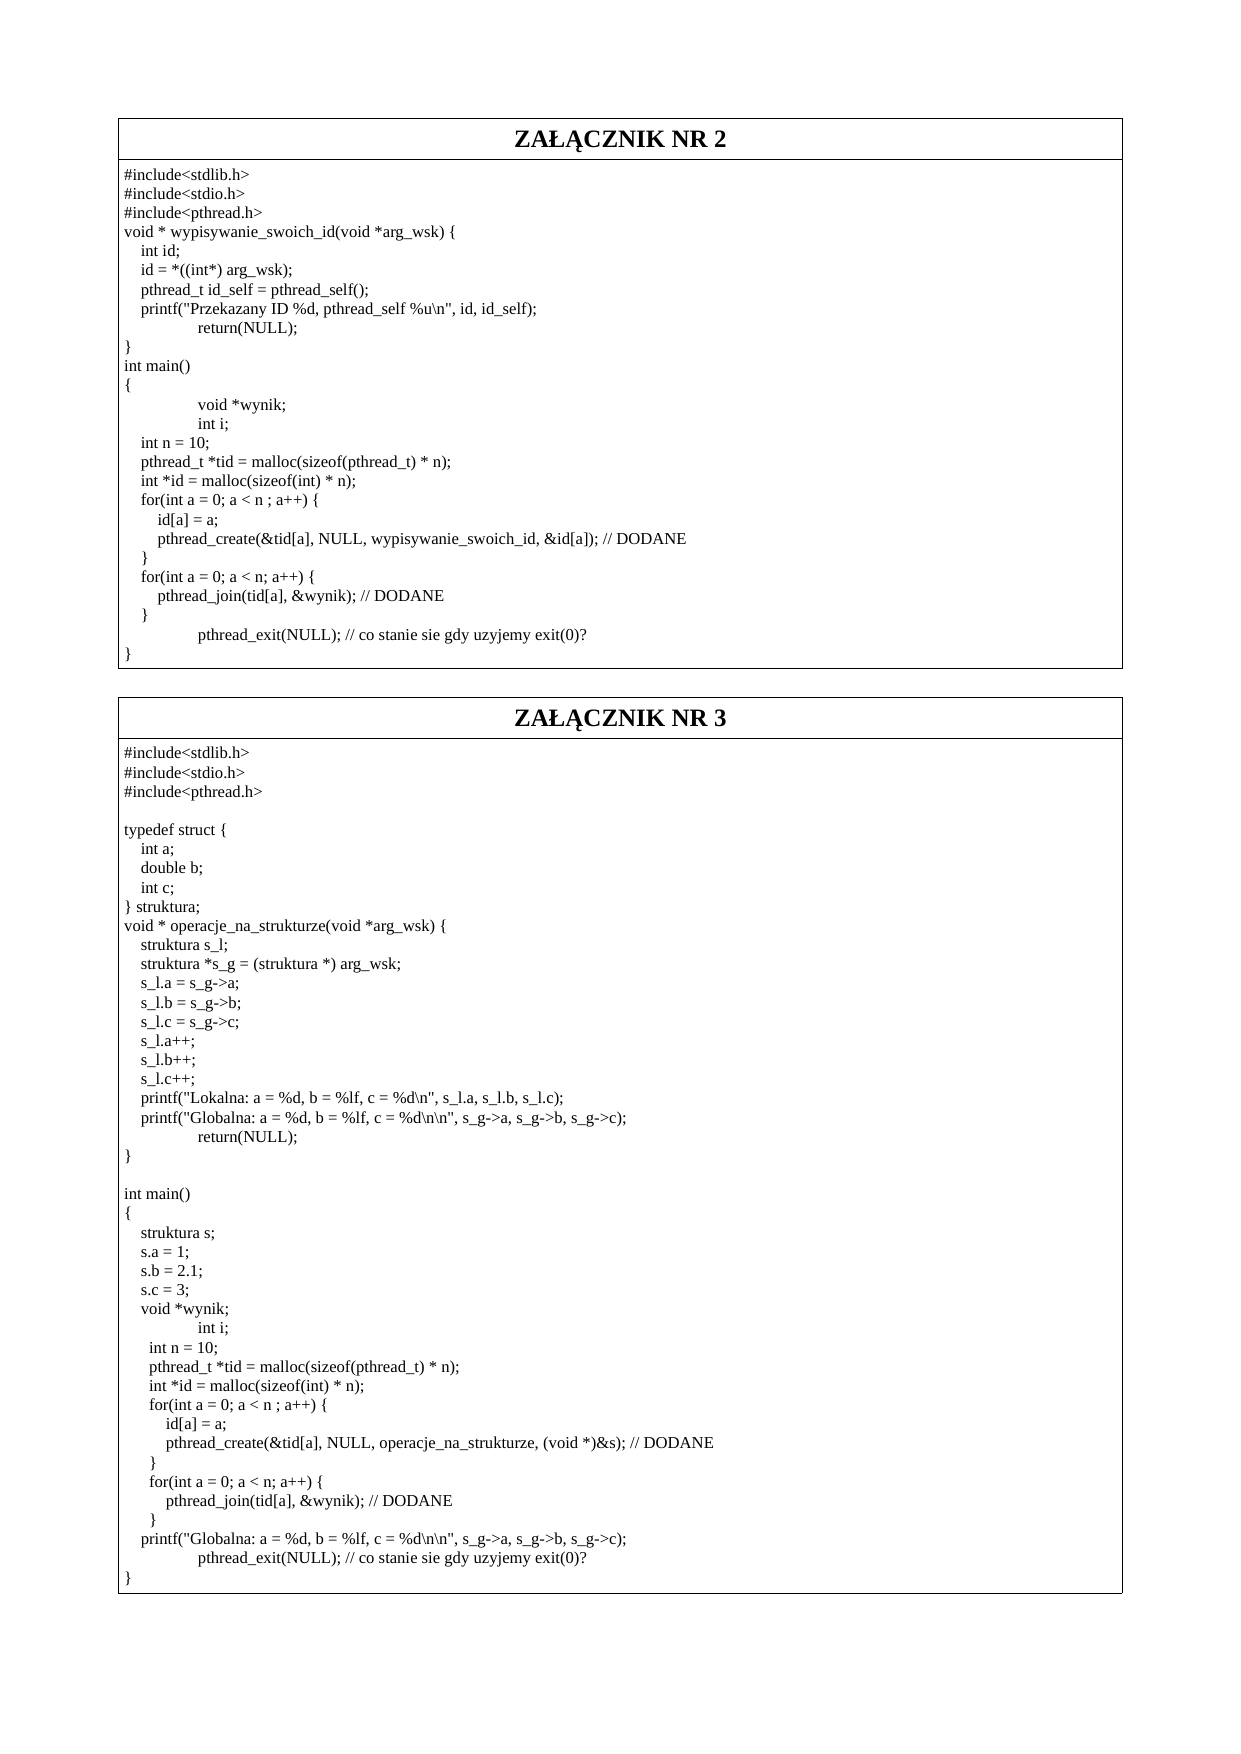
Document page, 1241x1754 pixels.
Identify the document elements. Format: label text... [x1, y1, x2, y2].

table_header ZAŁĄCZNIK NR 3 [119, 698, 1122, 737]
table_cell #include<stdlib.h> #include<stdio.h> #include<pthread.h> typedef struct { int a; double b; int c; } struktura; void * operacje_na_strukturze(void *arg_wsk) { struktura s_l; struktura *s_g = (struktura *) arg_wsk; s_l.a = s_g->a; s_l.b = s_g->b; s_l.c = s_g->c; s_l.a++; s_l.b++; s_l.c++; printf("Lokalna: a = %d, b = %lf, c = %d\n", s_l.a, s_l.b, s_l.c); printf("Globalna: a = %d, b = %lf, c = %d\n\n", s_g->a, s_g->b, s_g->c); return(NULL); } int main() { struktura s; s.a = 1; s.b = 2.1; s.c = 3; void *wynik; int i; int n = 10; pthread_t *tid = malloc(sizeof(pthread_t) * n); int *id = malloc(sizeof(int) * n); for(int a = 0; a < n ; a++) { id[a] = a; pthread_create(&tid[a], NULL, operacje_na_strukturze, (void *)&s); // DODANE } for(int a = 0; a < n; a++) { pthread_join(tid[a], &wynik); // DODANE } printf("Globalna: a = %d, b = %lf, c = %d\n\n", s_g->a, s_g->b, s_g->c); pthread_exit(NULL); // co stanie sie gdy uzyjemy exit(0)? } [119, 739, 1122, 1592]
table_header ZAŁĄCZNIK NR 2 [119, 119, 1122, 158]
table_cell #include<stdlib.h> #include<stdio.h> #include<pthread.h> void * wypisywanie_swoich_id(void *arg_wsk) { int id; id = *((int*) arg_wsk); pthread_t id_self = pthread_self(); printf("Przekazany ID %d, pthread_self %u\n", id, id_self); return(NULL); } int main() { void *wynik; int i; int n = 10; pthread_t *tid = malloc(sizeof(pthread_t) * n); int *id = malloc(sizeof(int) * n); for(int a = 0; a < n ; a++) { id[a] = a; pthread_create(&tid[a], NULL, wypisywanie_swoich_id, &id[a]); // DODANE } for(int a = 0; a < n; a++) { pthread_join(tid[a], &wynik); // DODANE } pthread_exit(NULL); // co stanie sie gdy uzyjemy exit(0)? } [119, 160, 1122, 668]
